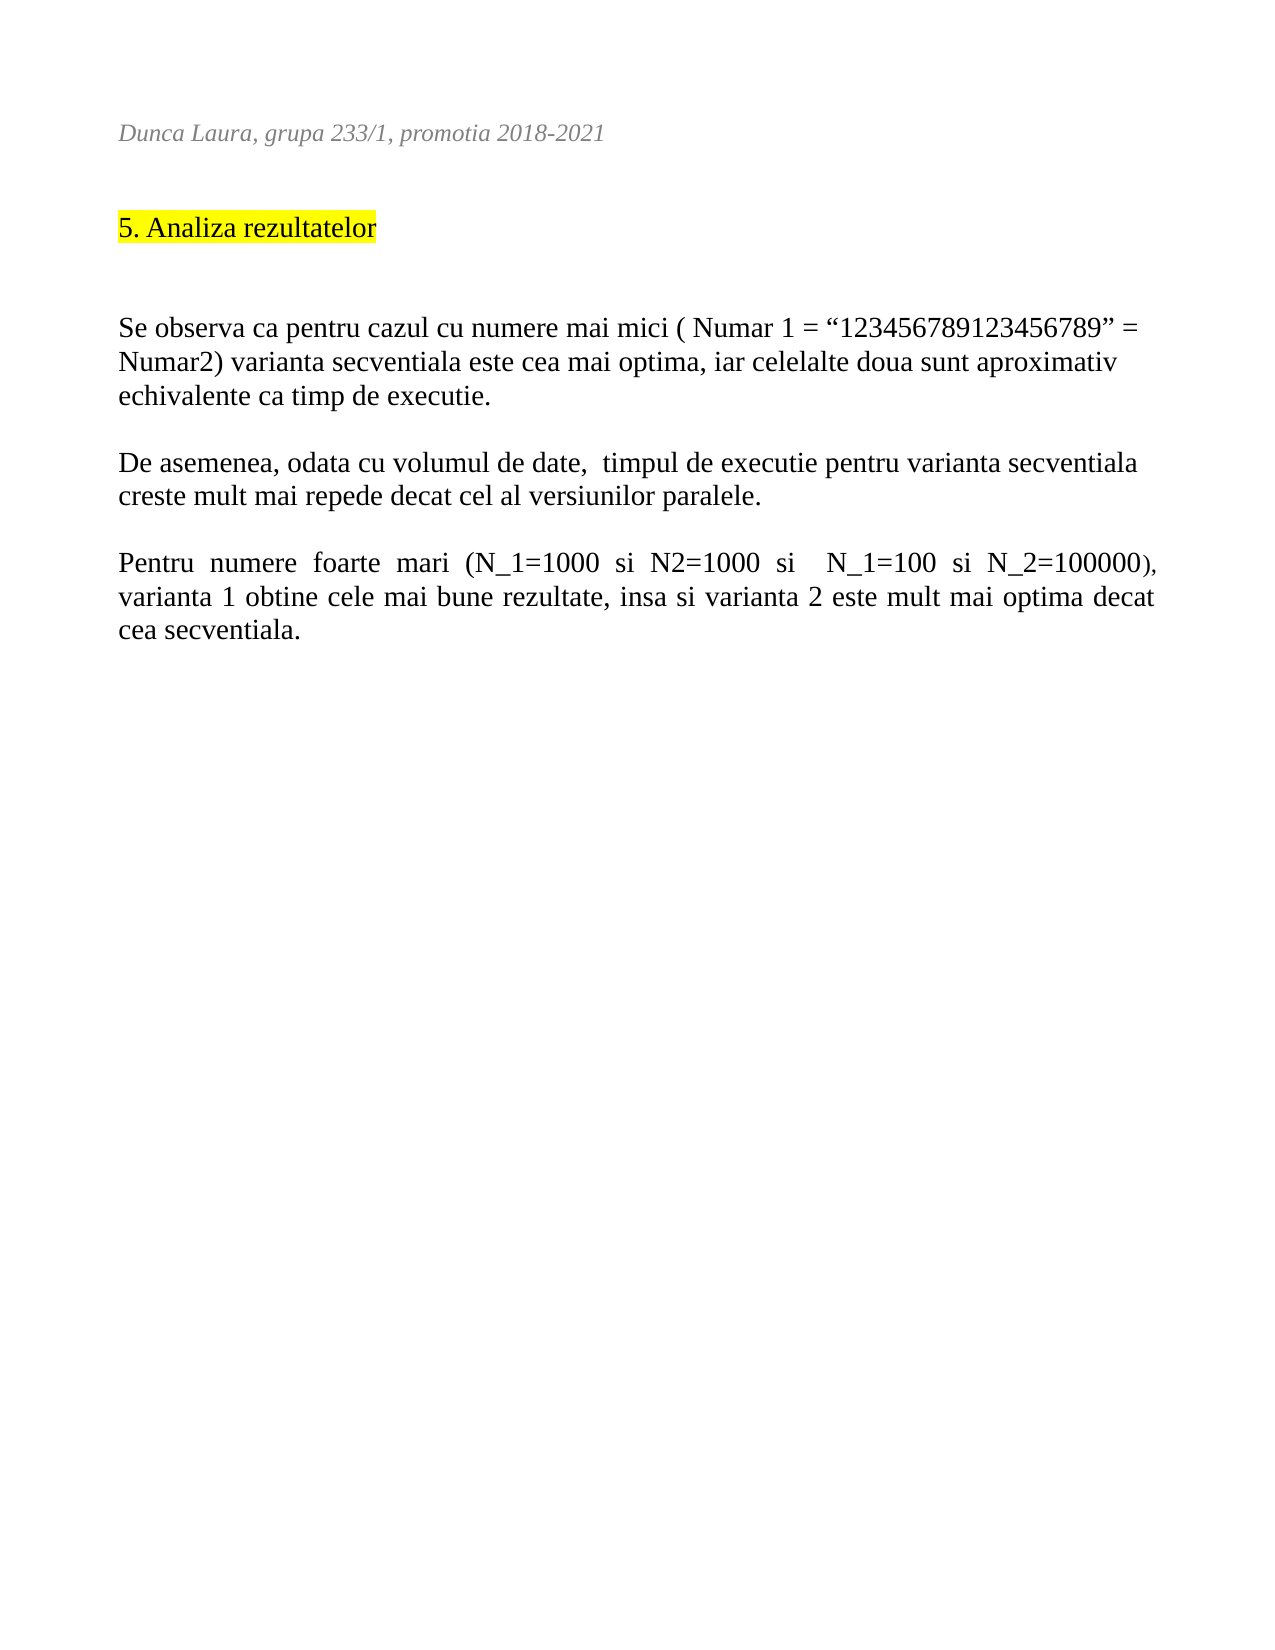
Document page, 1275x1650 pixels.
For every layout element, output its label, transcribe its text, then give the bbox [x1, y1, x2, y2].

text 5. Analiza rezultatelor [118, 210, 1157, 243]
text De asemenea, odata cu volumul de date, timpul de executie pentru varianta secventiala creste mult mai repede decat cel al versiunilor paralele. [118, 445, 1157, 512]
text Pentru numere foarte mari (N_1=1000 si N2=1000 si N_1=100 si N_2=100000), varianta 1 obtine cele mai bune rezultate, insa si varianta 2 este mult mai optima decat cea secventiala. [118, 545, 1157, 646]
text Se observa ca pentru cazul cu numere mai mici ( Numar 1 = “123456789123456789” = Numar2) varianta secventiala este cea mai optima, iar celelalte doua sunt aproximativ echivalente ca timp de executie. [118, 311, 1157, 411]
